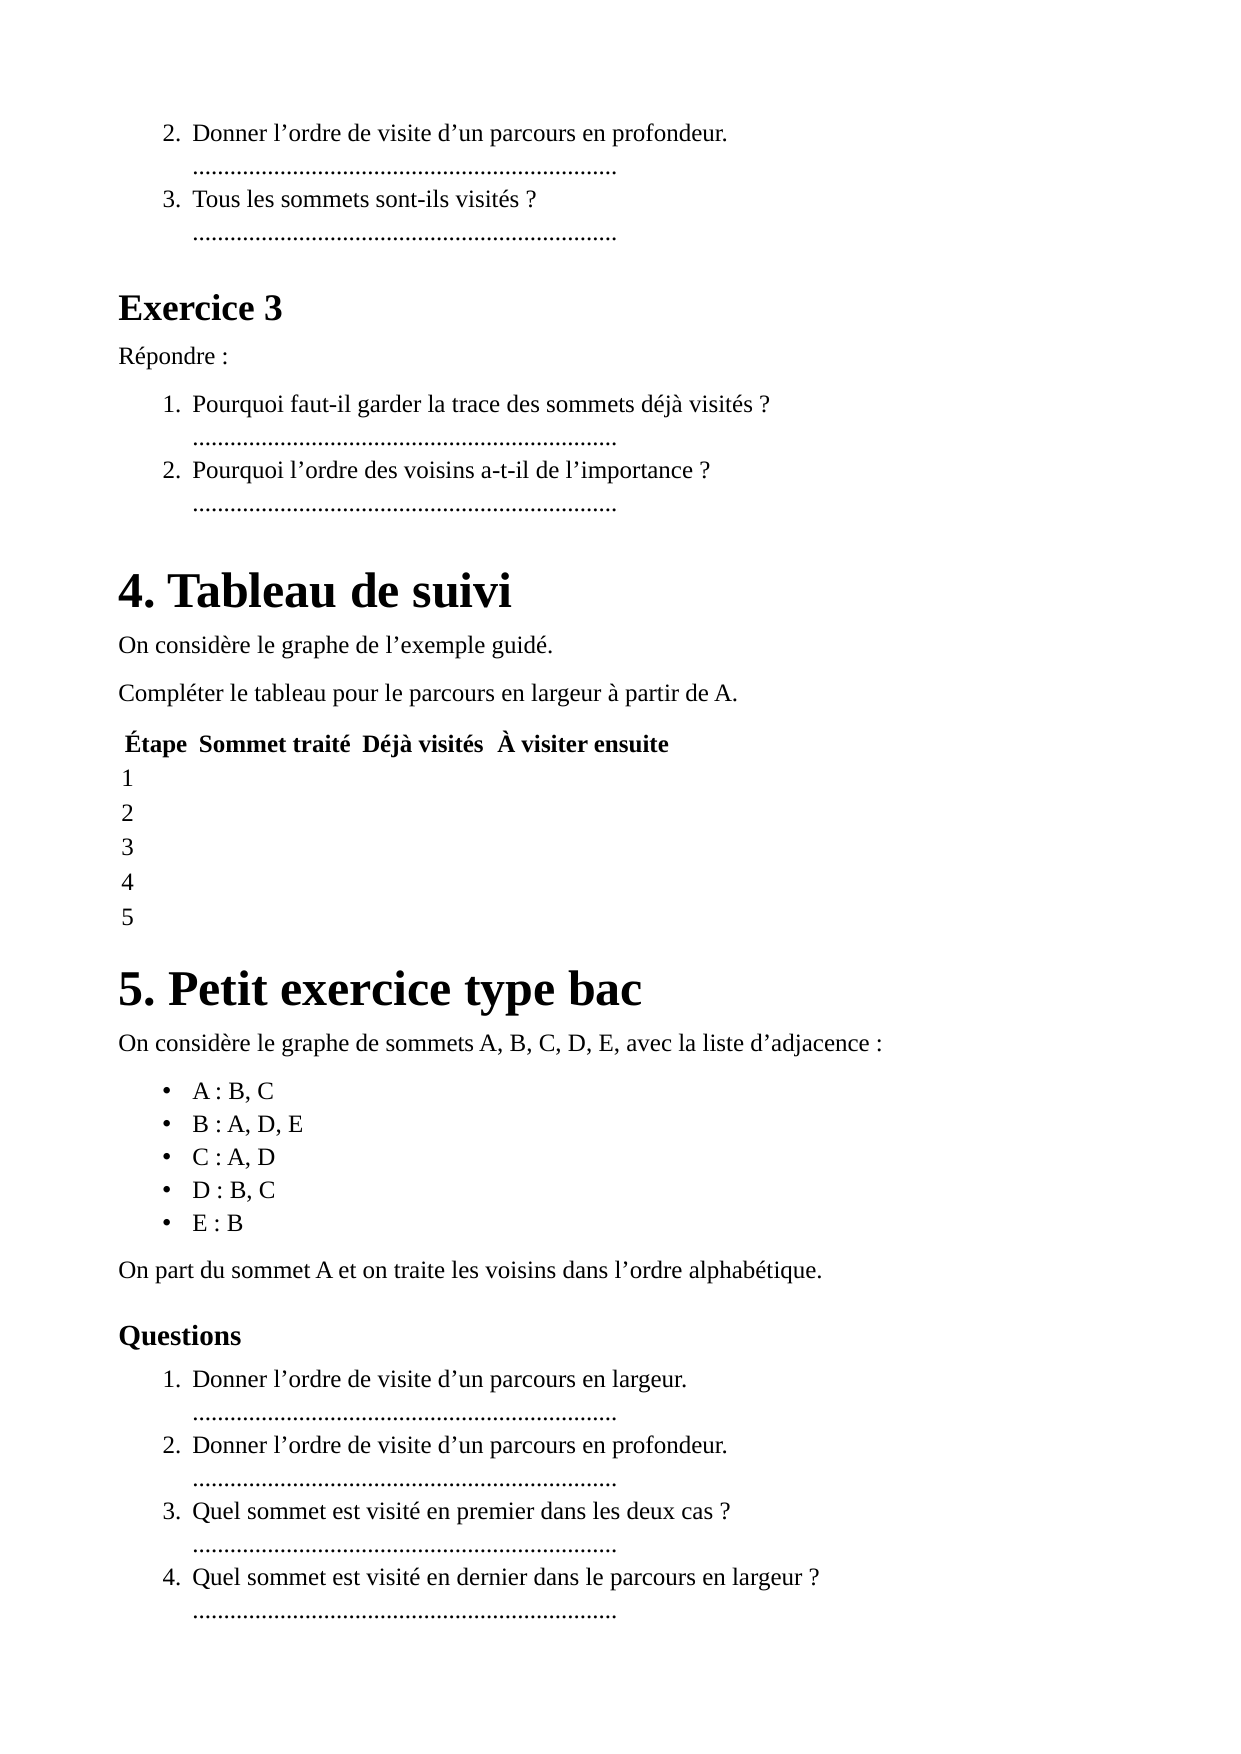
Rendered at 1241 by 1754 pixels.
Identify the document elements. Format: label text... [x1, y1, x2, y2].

table_cell 4 [118, 864, 193, 899]
table_cell [356, 760, 489, 795]
list Quel sommet est visité en premier dans les deux cas ? .................................................................... [162, 1496, 1122, 1558]
table_cell [193, 899, 356, 933]
list Donner l’ordre de visite d’un parcours en profondeur. .................................................................... [162, 118, 1122, 180]
table_cell [193, 795, 356, 829]
table_header Étape [118, 726, 193, 760]
text On part du sommet A et on traite les voisins dans l’ordre alphabétique. [118, 1256, 1122, 1284]
subtitle Exercice 3 [118, 286, 1122, 329]
table_cell 2 [118, 795, 193, 829]
table_cell [489, 899, 677, 933]
table_cell [489, 795, 677, 829]
text On considère le graphe de sommets A, B, C, D, E, avec la liste d’adjacence : [118, 1028, 1122, 1057]
table_cell [193, 864, 356, 899]
table_cell [193, 830, 356, 864]
subtitle Questions [118, 1318, 1122, 1351]
list Pourquoi faut-il garder la trace des sommets déjà visités ? .................................................................... [162, 389, 1122, 451]
list Donner l’ordre de visite d’un parcours en profondeur. .................................................................... [162, 1430, 1122, 1492]
table_cell [356, 795, 489, 829]
list E : B [162, 1208, 1122, 1237]
table_cell [489, 830, 677, 864]
table_cell [356, 830, 489, 864]
table_header À visiter ensuite [489, 726, 677, 760]
list B : A, D, E [162, 1109, 1122, 1138]
table_cell 3 [118, 830, 193, 864]
table_cell 1 [118, 760, 193, 795]
table_cell [489, 760, 677, 795]
list Donner l’ordre de visite d’un parcours en largeur. .................................................................... [162, 1364, 1122, 1426]
list Quel sommet est visité en dernier dans le parcours en largeur ? .................................................................... [162, 1562, 1122, 1624]
text On considère le graphe de l’exemple guidé. [118, 631, 1122, 659]
subtitle 4. Tableau de suivi [118, 561, 1122, 618]
list Pourquoi l’ordre des voisins a-t-il de l’importance ? .................................................................... [162, 455, 1122, 517]
table_cell [356, 864, 489, 899]
list C : A, D [162, 1142, 1122, 1171]
table_cell [356, 899, 489, 933]
text Compléter le tableau pour le parcours en largeur à partir de A. [118, 678, 1122, 707]
table_cell [489, 864, 677, 899]
list Tous les sommets sont-ils visités ? .................................................................... [162, 184, 1122, 246]
list D : B, C [162, 1175, 1122, 1204]
text Répondre : [118, 341, 1122, 370]
table_cell 5 [118, 899, 193, 933]
table_header Déjà visités [356, 726, 489, 760]
subtitle 5. Petit exercice type bac [118, 958, 1122, 1016]
table_cell [193, 760, 356, 795]
table_header Sommet traité [193, 726, 356, 760]
list A : B, C [162, 1076, 1122, 1104]
